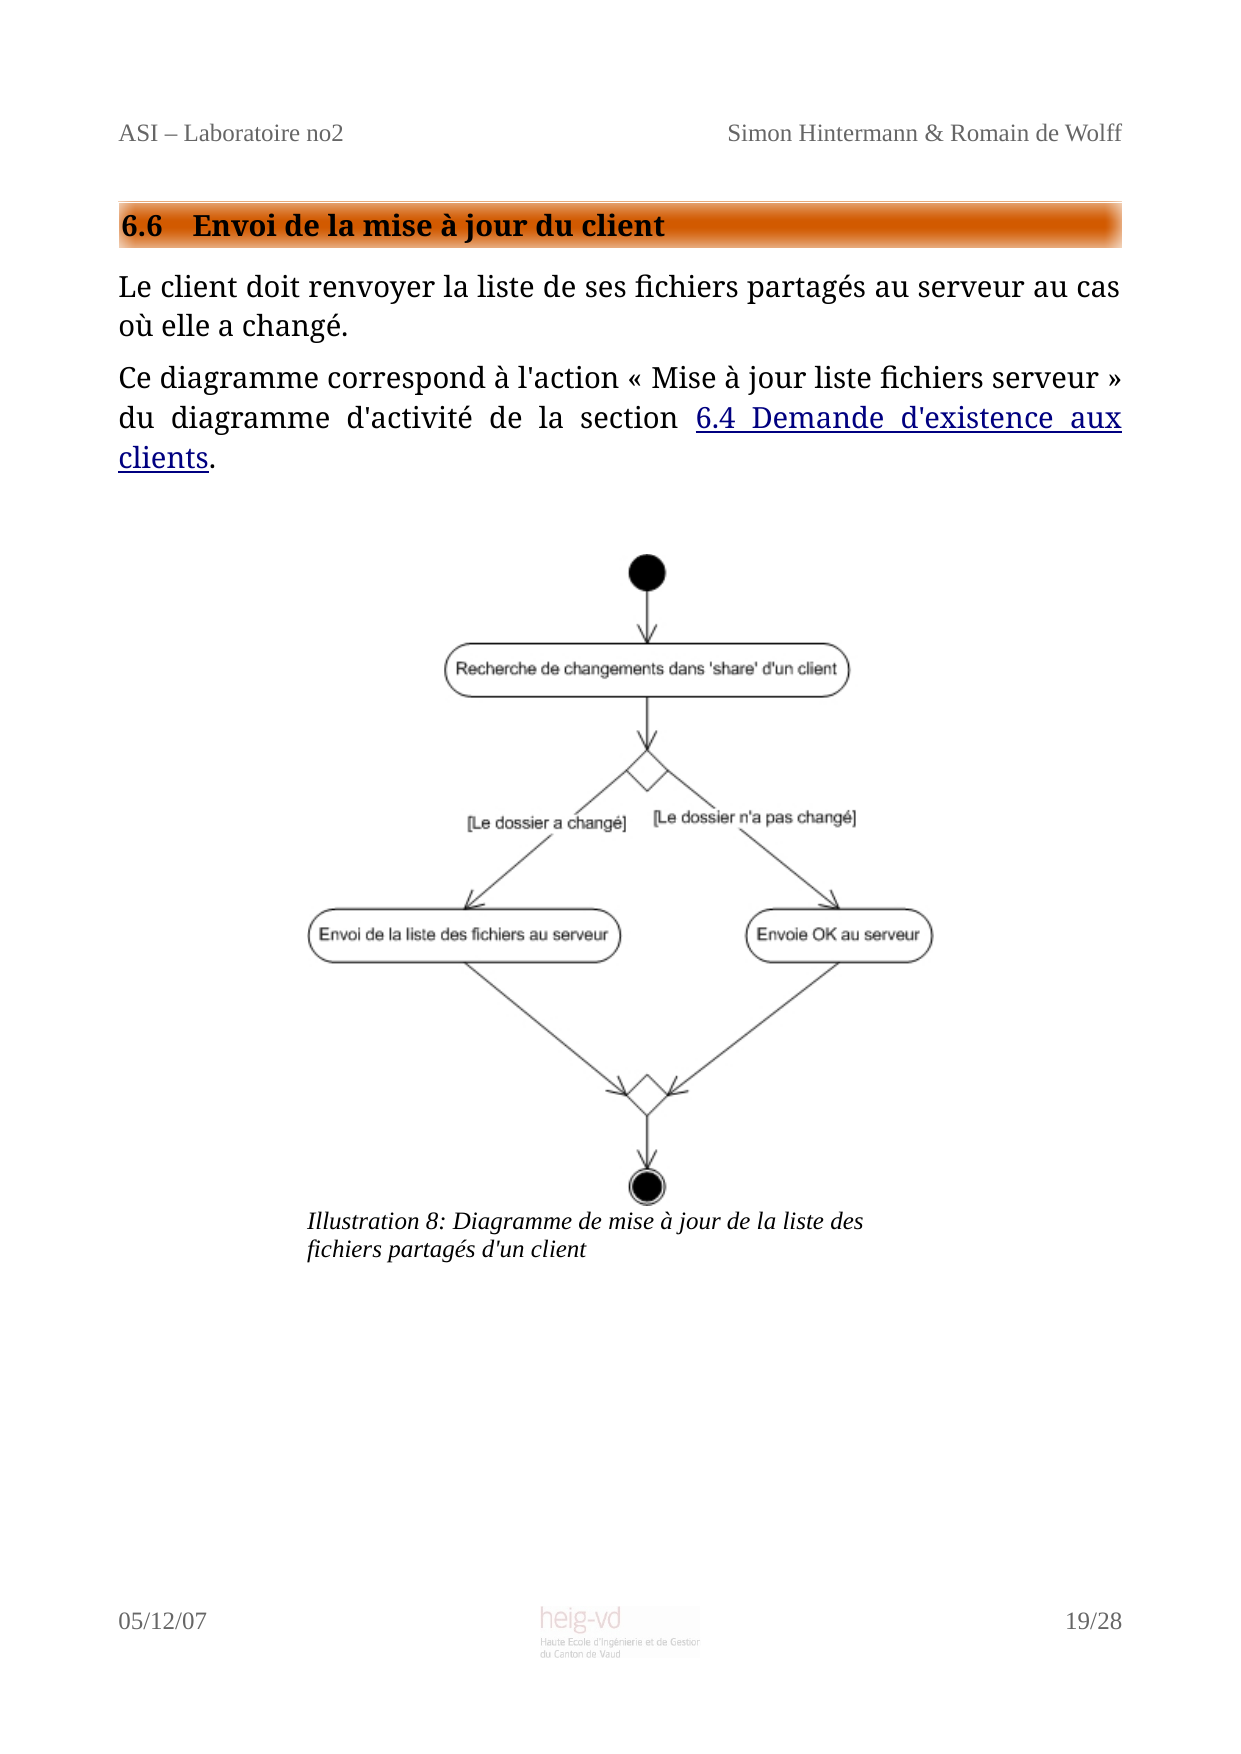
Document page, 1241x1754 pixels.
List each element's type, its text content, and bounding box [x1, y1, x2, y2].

subtitle Envoi de la mise à jour du client [119, 203, 1122, 248]
text Le client doit renvoyer la liste de ses fichiers partagés au serveur au cas où elle a changé. [118, 266, 1122, 345]
picture [540, 1606, 700, 1658]
text Ce diagramme correspond à l'action « Mise à jour liste fichiers serveur » du diagramme d'activité de la section 6.4 Demande d'existence aux clients. [118, 358, 1122, 477]
picture [307, 554, 934, 1206]
text Illustration 8: Diagramme de mise à jour de la liste des fichiers partagés d'un client [307, 1206, 933, 1263]
